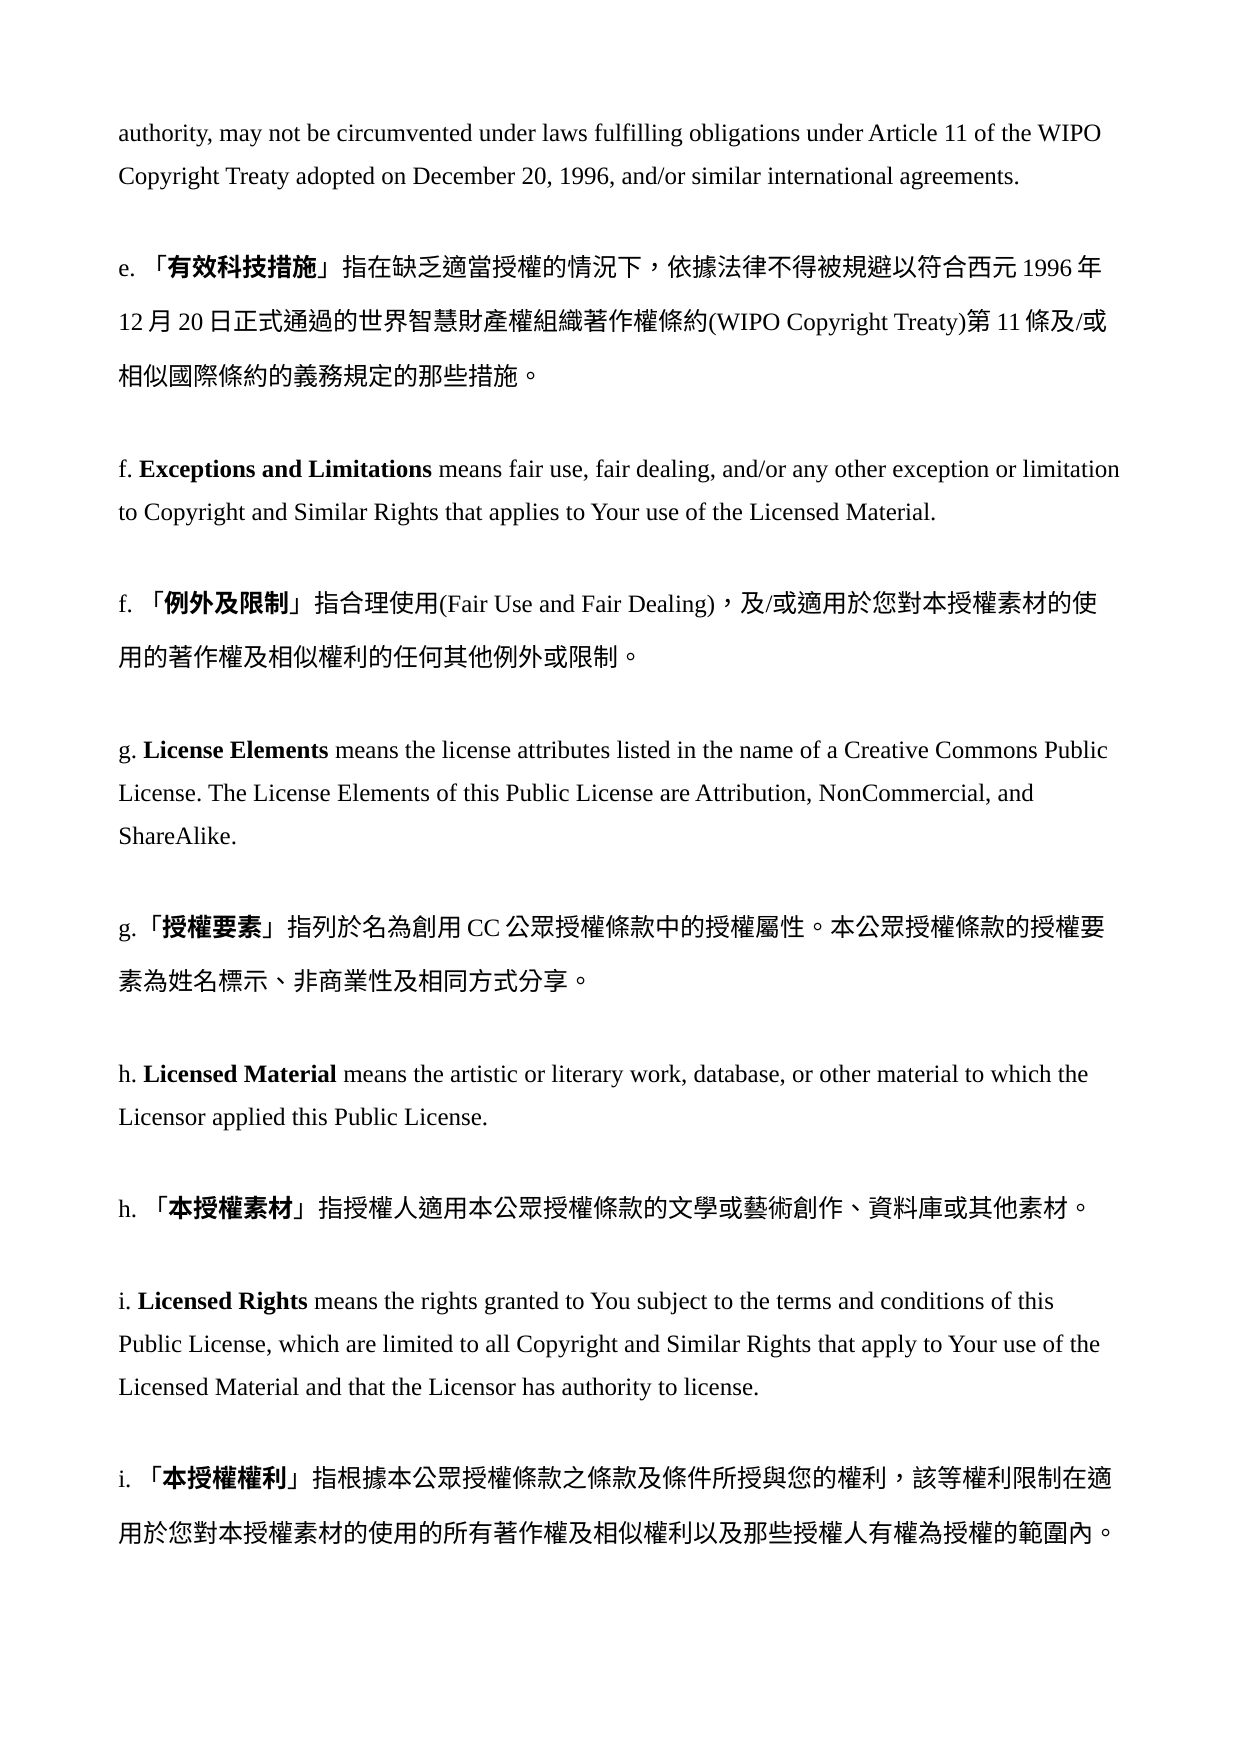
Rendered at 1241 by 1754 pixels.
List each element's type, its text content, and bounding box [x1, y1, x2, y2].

text g. License Elements means the license attributes listed in the name of a Creative Commons Public License. The License Elements of this Public License are Attribution, NonCommercial, and ShareAlike. [118, 735, 1122, 850]
text e. 「有效科技措施」指在缺乏適當授權的情況下，依據法律不得被規避以符合西元1996年12月20日正式通過的世界智慧財產權組織著作權條約(WIPO Copyright Treaty)第11條及/或相似國際條約的義務規定的那些措施。 [118, 247, 1122, 392]
text h. Licensed Material means the artistic or literary work, database, or other material to which the Licensor applied this Public License. [118, 1059, 1122, 1131]
text h. 「本授權素材」指授權人適用本公眾授權條款的文學或藝術創作、資料庫或其他素材。 [118, 1189, 1122, 1225]
text g.「授權要素」指列於名為創用CC公眾授權條款中的授權屬性。本公眾授權條款的授權要素為姓名標示、非商業性及相同方式分享。 [118, 907, 1122, 998]
text authority, may not be circumvented under laws fulfilling obligations under Article 11 of the WIPO Copyright Treaty adopted on December 20, 1996, and/or similar international agreements. [118, 118, 1122, 190]
text f. Exceptions and Limitations means fair use, fair dealing, and/or any other exception or limitation to Copyright and Similar Rights that applies to Your use of the Licensed Material. [118, 454, 1122, 526]
text f. 「例外及限制」指合理使用(Fair Use and Fair Dealing)，及/或適用於您對本授權素材的使用的著作權及相似權利的任何其他例外或限制。 [118, 583, 1122, 674]
text i. Licensed Rights means the rights granted to You subject to the terms and conditions of this Public License, which are limited to all Copyright and Similar Rights that apply to Your use of the Licensed Material and that the Licensor has authority to license. [118, 1286, 1122, 1401]
text i. 「本授權權利」指根據本公眾授權條款之條款及條件所授與您的權利，該等權利限制在適用於您對本授權素材的使用的所有著作權及相似權利以及那些授權人有權為授權的範圍內。 [118, 1459, 1122, 1549]
